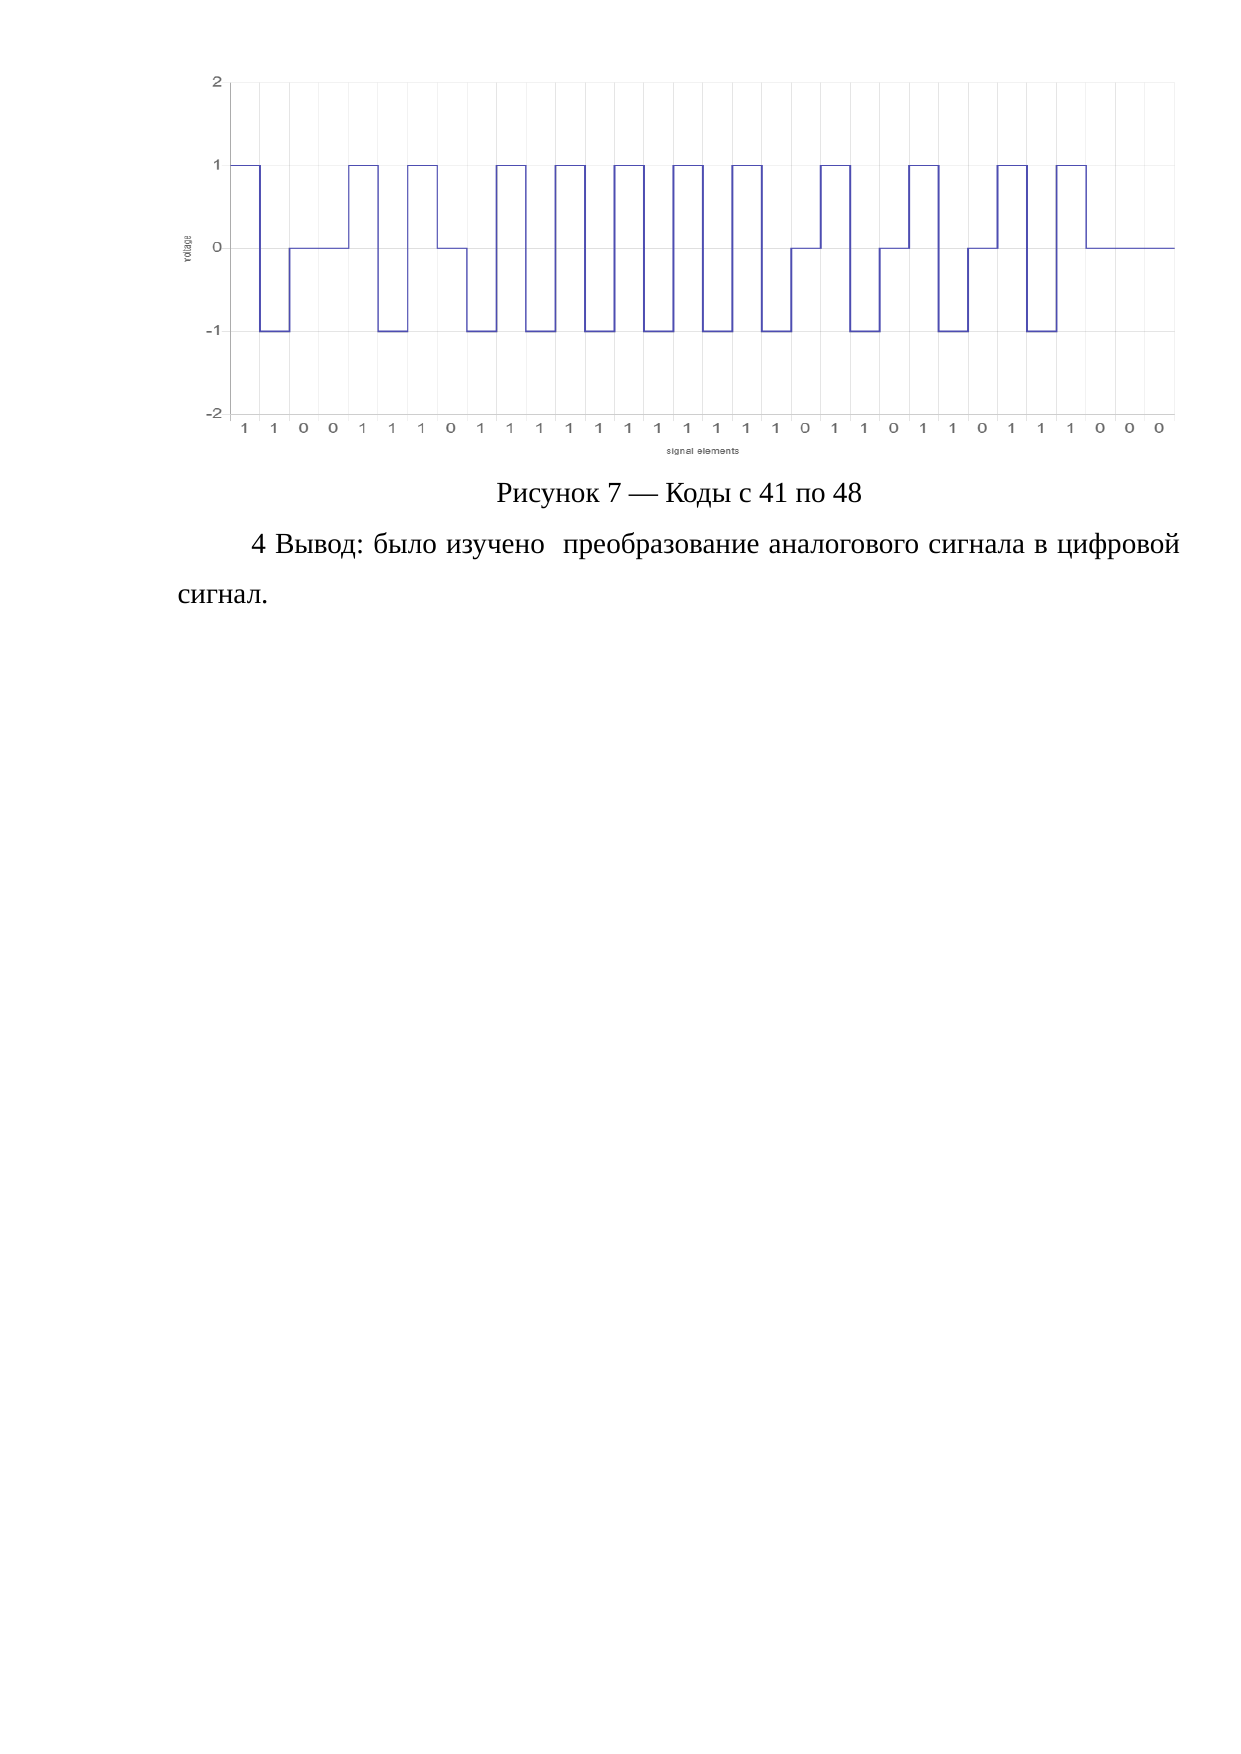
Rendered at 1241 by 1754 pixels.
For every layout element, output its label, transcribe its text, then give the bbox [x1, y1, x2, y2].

text Рисунок 7 — Коды с 41 по 48 [177, 459, 1181, 509]
picture [177, 75, 1182, 459]
text 4 Вывод: было изучено преобразование аналогового сигнала в цифровой сигнал. [177, 526, 1181, 610]
